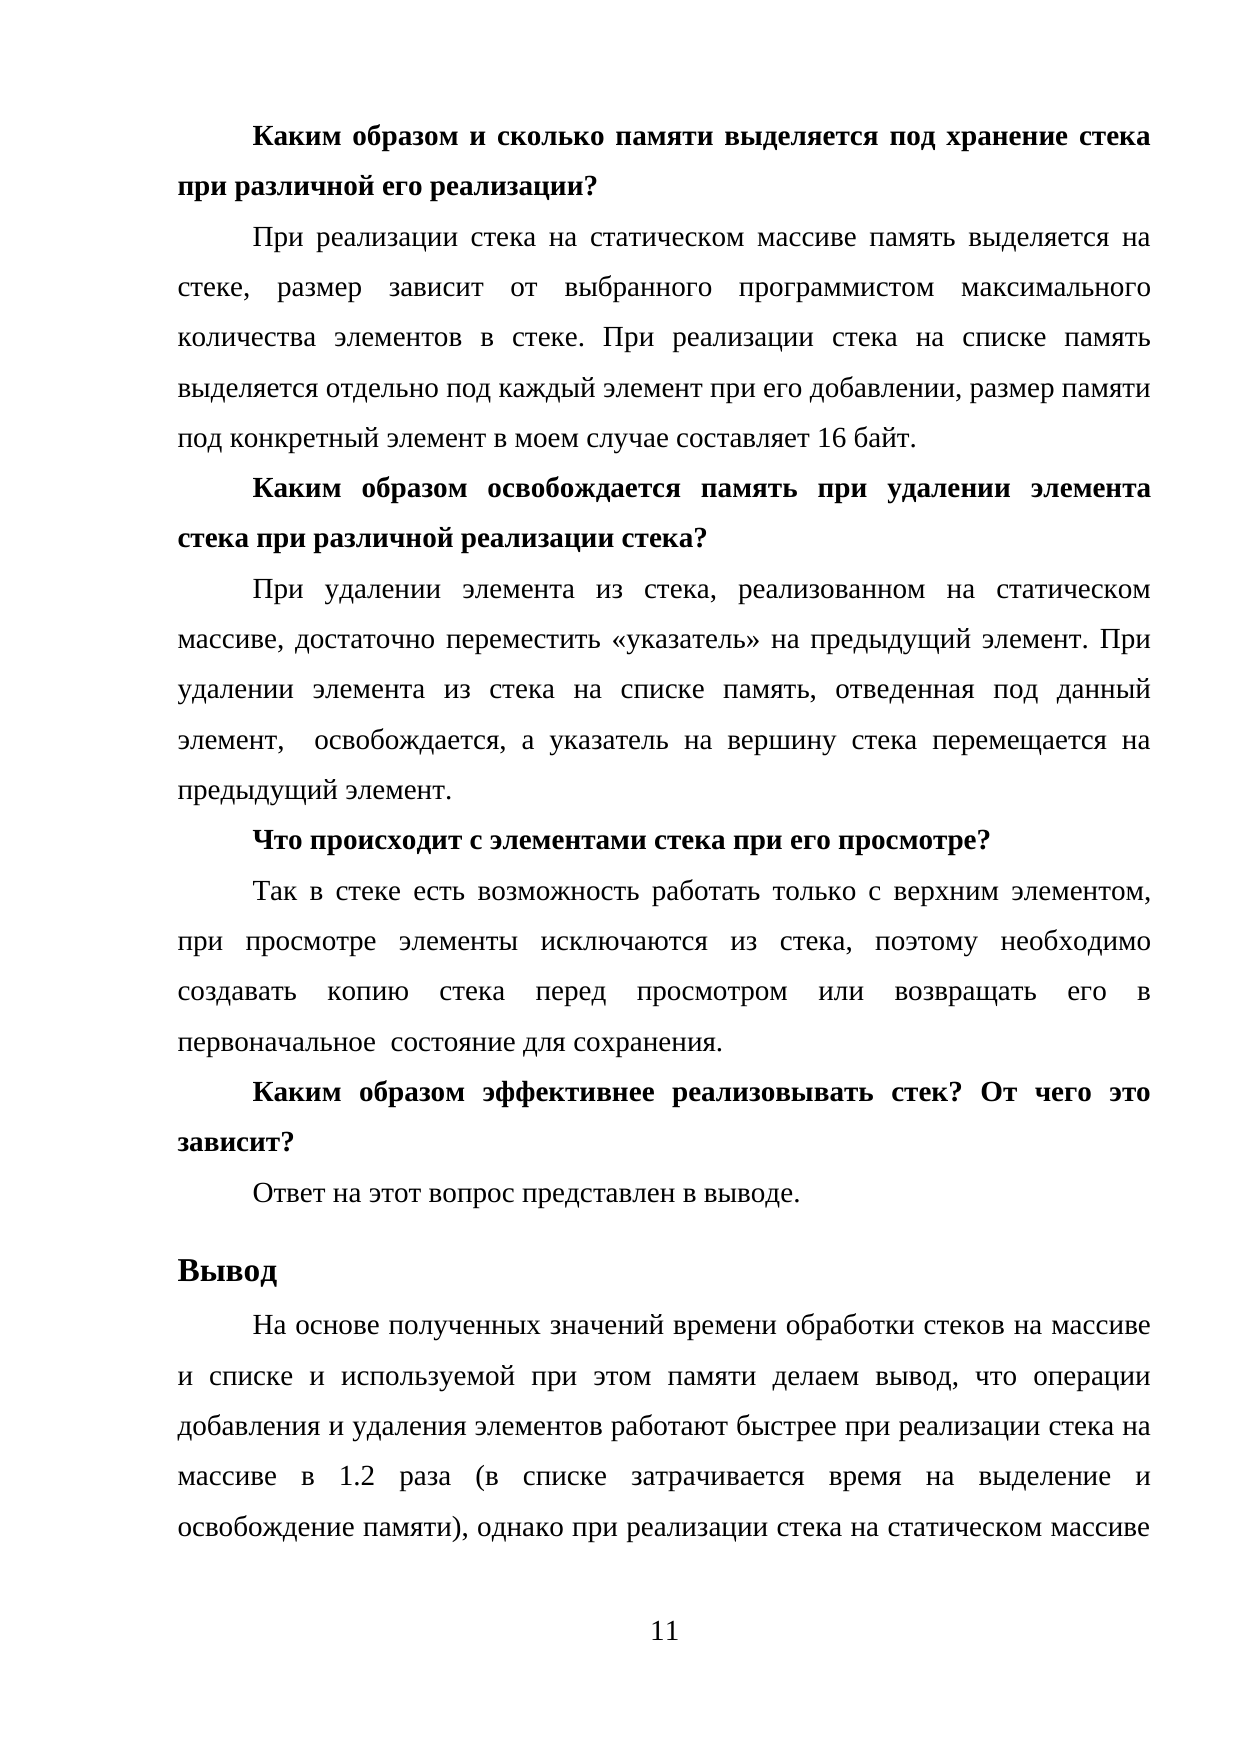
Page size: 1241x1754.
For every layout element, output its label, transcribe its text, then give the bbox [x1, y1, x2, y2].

text При реализации стека на статическом массиве память выделяется на стеке, размер зависит от выбранного программистом максимального количества элементов в стеке. При реализации стека на списке память выделяется отдельно под каждый элемент при его добавлении, размер памяти под конкретный элемент в моем случае составляет 16 байт. [177, 219, 1152, 453]
text Ответ на этот вопрос представлен в выводе. [177, 1175, 1152, 1208]
text Каким образом освобождается память при удалении элемента стека при различной реализации стека? [177, 470, 1152, 554]
text Что происходит с элементами стека при его просмотре? [177, 822, 1152, 856]
text При удалении элемента из стека, реализованном на статическом массиве, достаточно переместить «указатель» на предыдущий элемент. При удалении элемента из стека на списке память, отведенная под данный элемент, освобождается, а указатель на вершину стека перемещается на предыдущий элемент. [177, 571, 1152, 806]
text Каким образом и сколько памяти выделяется под хранение стека при различной его реализации? [177, 118, 1152, 202]
text Каким образом эффективнее реализовывать стек? От чего это зависит? [177, 1074, 1152, 1158]
subtitle Вывод [177, 1250, 1152, 1288]
text На основе полученных значений времени обработки стеков на массиве и списке и используемой при этом памяти делаем вывод, что операции добавления и удаления элементов работают быстрее при реализации стека на массиве в 1.2 раза (в списке затрачивается время на выделение и освобождение памяти), однако при реализации стека на статическом массиве [177, 1307, 1152, 1542]
text Так в стеке есть возможность работать только с верхним элементом, при просмотре элементы исключаются из стека, поэтому необходимо создавать копию стека перед просмотром или возвращать его в первоначальное состояние для сохранения. [177, 873, 1152, 1057]
